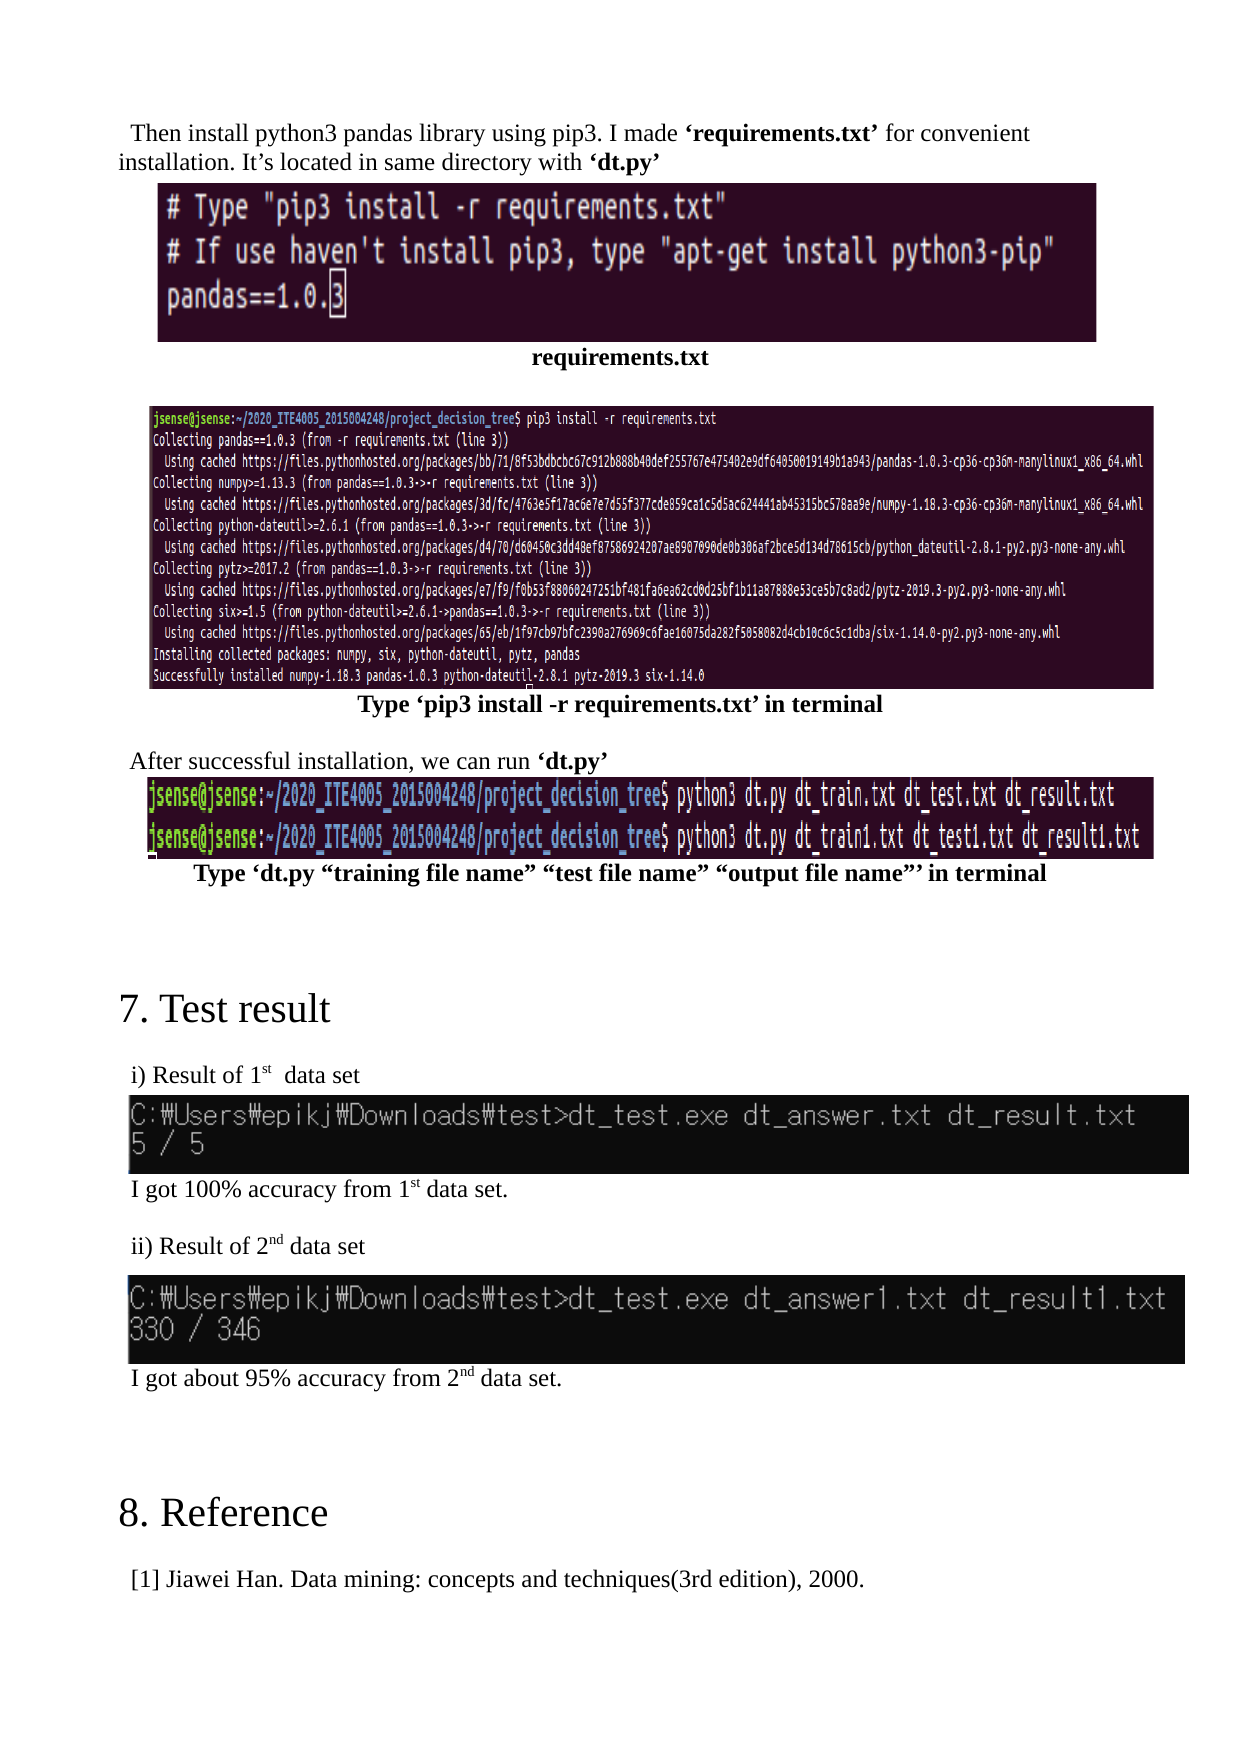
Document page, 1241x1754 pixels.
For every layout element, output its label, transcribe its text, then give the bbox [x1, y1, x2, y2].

text After successful installation, we can run ‘dt.py’ [118, 746, 1122, 775]
text Type ‘pip3 install -r requirements.txt’ in terminal [118, 399, 1122, 717]
text Type ‘dt.py “training file name” “test file name” “output file name”’ in terminal [118, 775, 1122, 887]
picture [157, 183, 274, 218]
text i) Result of 1st data set [118, 1060, 1122, 1088]
picture [147, 854, 352, 859]
text ii) Result of 2nd data set [118, 1231, 1122, 1260]
text [1] Jiawei Han. Data mining: concepts and techniques(3rd edition), 2000. [118, 1564, 1122, 1593]
text requirements.txt [118, 176, 1122, 371]
text 7. Test result [118, 983, 1122, 1031]
text I got 100% accuracy from 1st data set. [118, 1088, 1122, 1202]
text 8. Reference [118, 1488, 1122, 1536]
text I got about 95% accuracy from 2nd data set. [118, 1260, 1122, 1392]
picture [149, 406, 1154, 575]
picture [128, 1095, 1189, 1174]
picture [127, 1275, 1185, 1364]
text Then install python3 pandas library using pip3. I made ‘requirements.txt’ for convenient installation. It’s located in same directory with ‘dt.py’ [118, 118, 1122, 176]
